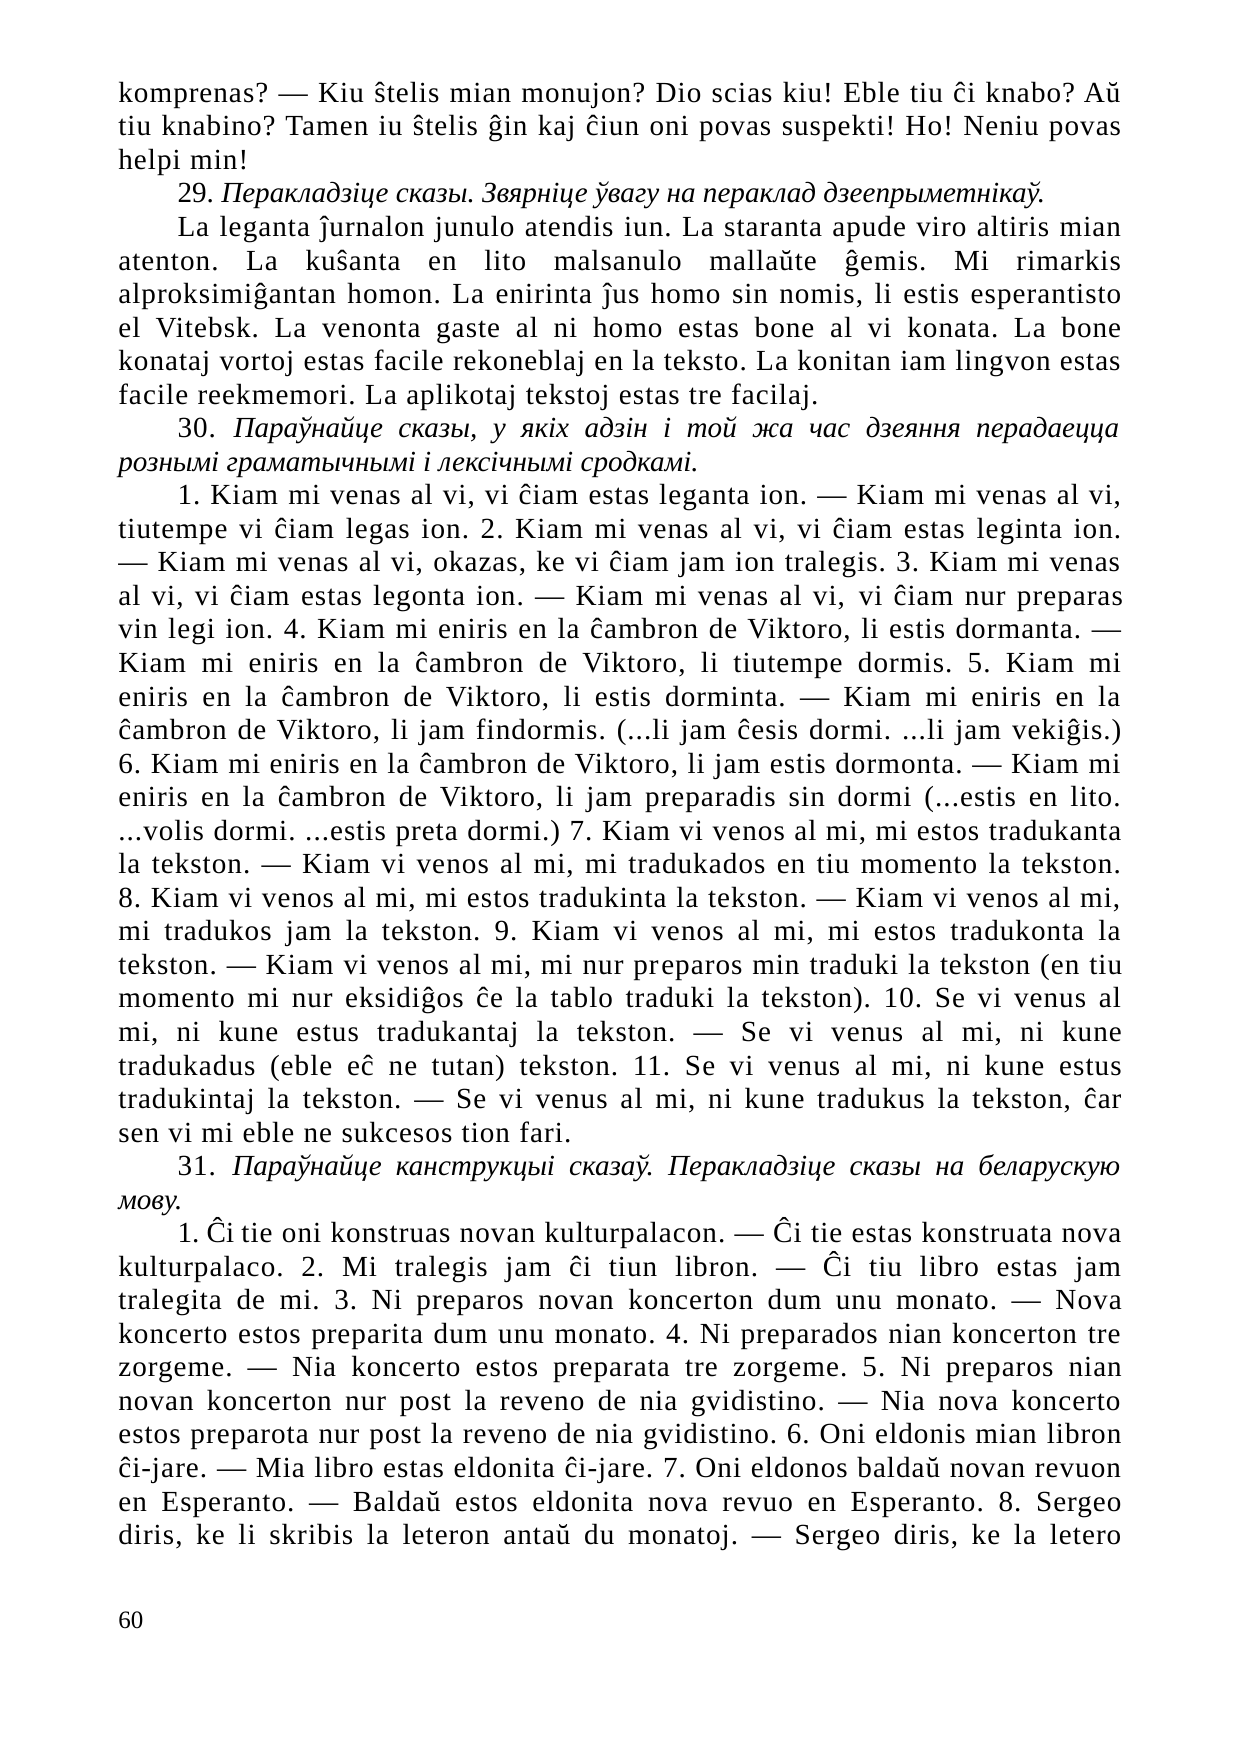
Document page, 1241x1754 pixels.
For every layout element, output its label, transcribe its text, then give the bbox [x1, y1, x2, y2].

text 1. Ĉi tie oni konstruas novan kulturpalacon. — Ĉi tie estas konstruata nova kulturpalaco. 2. Mi tralegis jam ĉi tiun libron. — Ĉi tiu libro estas jam tralegita de mi. 3. Ni preparos novan koncerton dum unu monato. — Nova koncerto estos preparita dum unu monato. 4. Ni preparados nian koncerton tre zorgeme. — Nia koncerto estos preparata tre zorgeme. 5. Ni preparos nian novan koncerton nur post la reveno de nia gvidistino. — Nia nova koncerto estos preparota nur post la reveno de nia gvidistino. 6. Oni eldonis mian libron ĉi-jare. — Mia libro estas eldonita ĉi-jare. 7. Oni eldonos baldaŭ novan revuon en Esperanto. — Baldaŭ estos eldonita nova revuo en Esperanto. 8. Sergeo diris, ke li skribis la leteron antaŭ du monatoj. — Sergeo diris, ke la letero [118, 1215, 1123, 1551]
text 1. Kiam mi venas al vi, vi ĉiam estas leganta ion. — Kiam mi venas al vi, tiutempe vi ĉiam legas ion. 2. Kiam mi venas al vi, vi ĉiam estas leginta ion. — Kiam mi venas al vi, okazas, ke vi ĉiam jam ion tralegis. 3. Kiam mi venas al vi, vi ĉiam estas legonta ion. — Kiam mi venas al vi, vi ĉiam nur preparas vin legi ion. 4. Kiam mi eniris en la ĉambron de Viktoro, li estis dormanta. — Kiam mi eniris en la ĉambron de Viktoro, li tiutempe dormis. 5. Kiam mi eniris en la ĉambron de Viktoro, li estis dorminta. — Kiam mi eniris en la ĉambron de Viktoro, li jam findormis. (...li jam ĉesis dormi. ...li jam vekiĝis.) 6. Kiam mi eniris en la ĉambron de Viktoro, li jam estis dormonta. — Kiam mi eniris en la ĉambron de Viktoro, li jam preparadis sin dormi (...estis en lito. ...volis dormi. ...estis preta dormi.) 7. Kiam vi venos al mi, mi estos tradukanta la tekston. — Kiam vi venos al mi, mi tradukados en tiu momento la tekston. 8. Kiam vi venos al mi, mi estos tradukinta la tekston. — Kiam vi venos al mi, mi tradukos jam la tekston. 9. Kiam vi venos al mi, mi estos tradukonta la tekston. — Kiam vi venos al mi, mi nur preparos min traduki la tekston (en tiu momento mi nur eksidiĝos ĉe la tablo traduki la tekston). 10. Se vi venus al mi, ni kune estus tradukantaj la tekston. — Se vi venus al mi, ni kune tradukadus (eble eĉ ne tutan) tekston. 11. Se vi venus al mi, ni kune estus tradukintaj la tekston. — Se vi venus al mi, ni kune tradukus la tekston, ĉar sen vi mi eble ne sukcesos tion fari. [118, 477, 1123, 1148]
text La leganta ĵurnalon junulo atendis iun. La staranta apude viro altiris mian atenton. La kuŝanta en lito malsanulo mallaŭte ĝemis. Mi rimarkis alproksimiĝantan homon. La enirinta ĵus homo sin nomis, li estis esperantisto el Vitebsk. La venonta gaste al ni homo estas bone al vi konata. La bone konataj vortoj estas facile rekoneblaj en la teksto. La konitan iam lingvon estas facile reekmemori. La aplikotaj tekstoj estas tre facilaj. [118, 209, 1123, 410]
text komprenas? — Kiu ŝtelis mian monujon? Dio scias kiu! Eble tiu ĉi knabo? Aŭ tiu knabino? Tamen iu ŝtelis ĝin kaj ĉiun oni povas suspekti! Ho! Neniu povas helpi min! [118, 75, 1123, 176]
text 29. Перакладзіце сказы. Звярніце ўвагу на пераклад дзеепрыметнікаў. [118, 176, 1123, 209]
text 31. Параўнайце канструкцыі сказаў. Перакладзіце сказы на беларускую мову. [118, 1148, 1123, 1215]
text 30. Параўнайце сказы, у якіх адзін і той жа час дзеяння перадаецца рознымі граматычнымі і лексічнымі сродкамі. [118, 410, 1123, 477]
